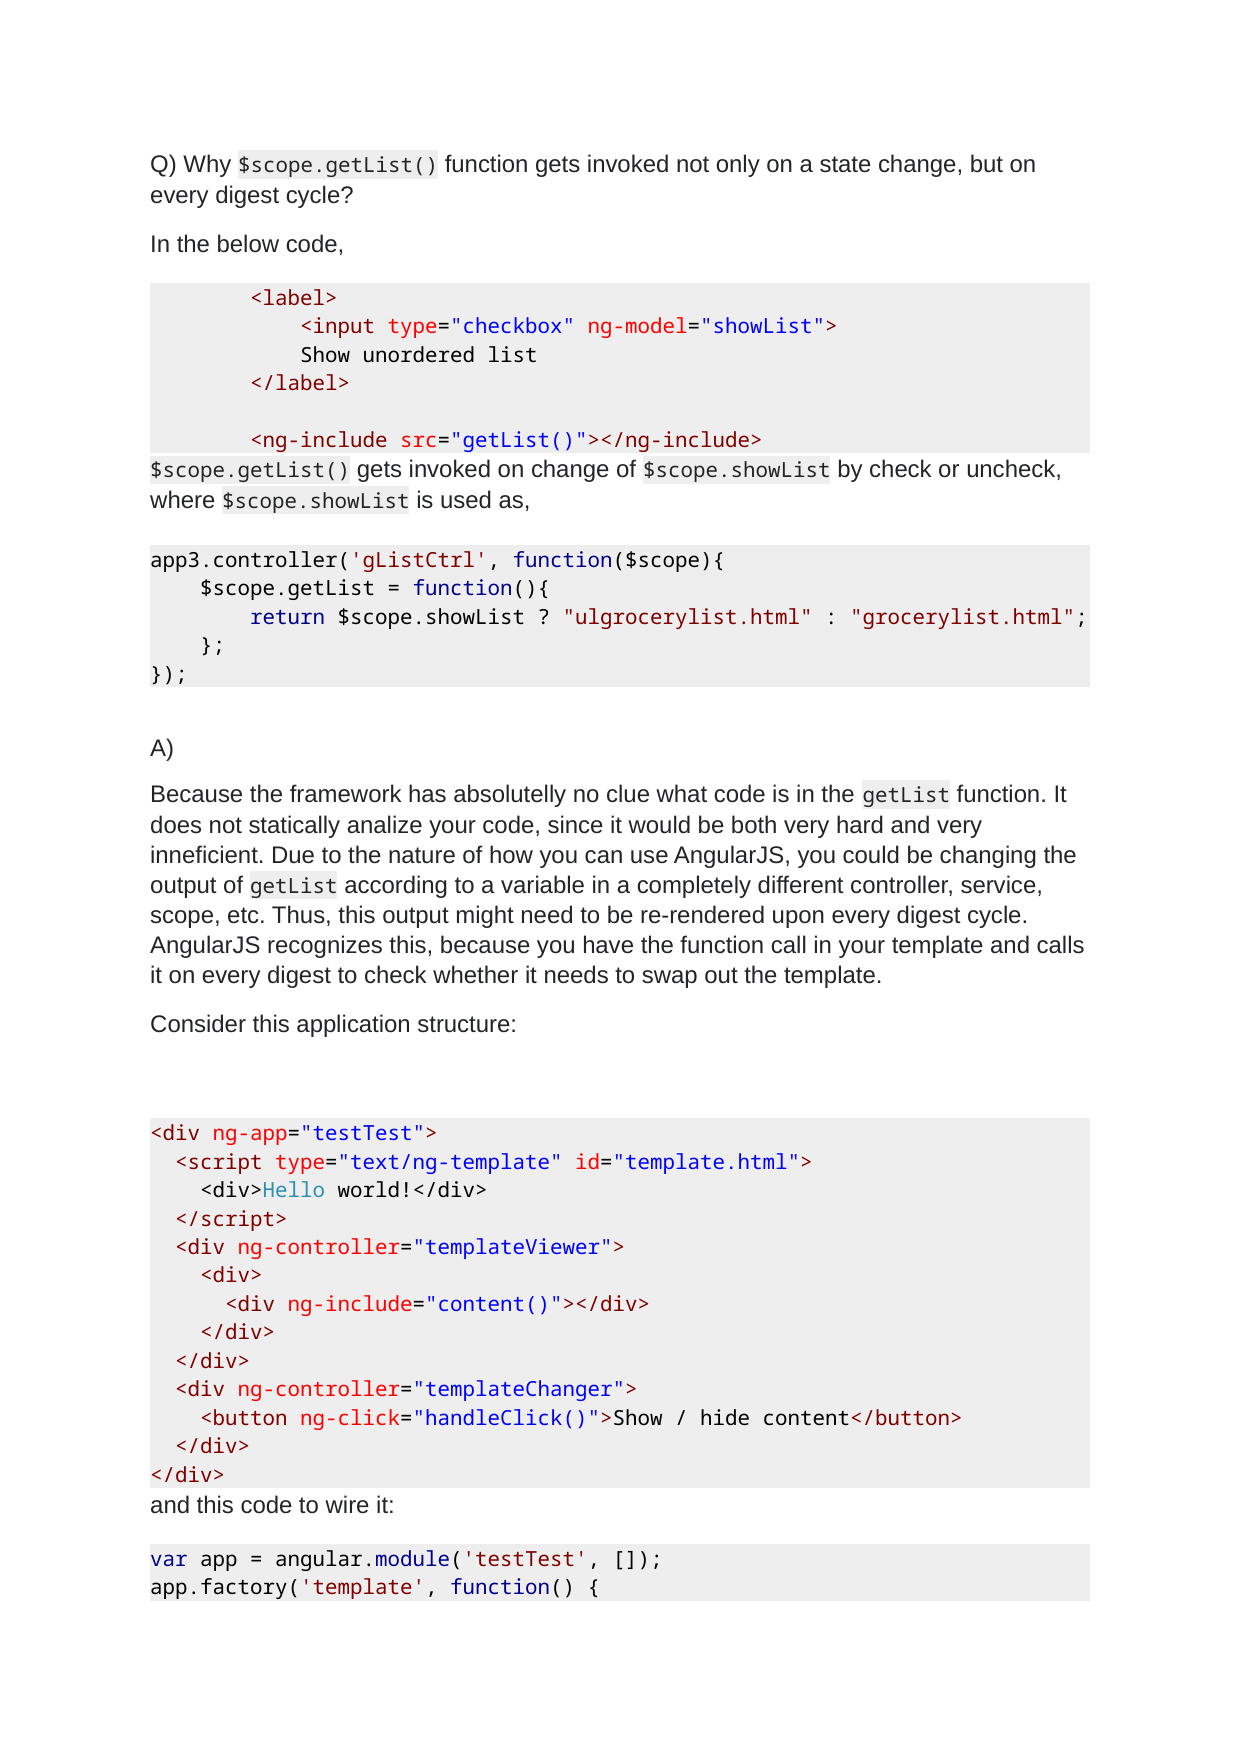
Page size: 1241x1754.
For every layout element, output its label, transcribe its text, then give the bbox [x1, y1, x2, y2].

text </div> [150, 1317, 1090, 1346]
text </div> [150, 1431, 1090, 1460]
text <div ng-app="testTest"> [150, 1118, 1090, 1147]
text Consider this application structure: [150, 1007, 1090, 1038]
text A) [150, 734, 1090, 761]
text <div ng-controller="templateViewer"> [150, 1232, 1090, 1261]
text <div> [150, 1261, 1090, 1289]
text </label> [150, 368, 1090, 397]
text <label> [150, 283, 1090, 311]
text </script> [150, 1204, 1090, 1232]
text <script type="text/ng-template" id="template.html"> [150, 1147, 1090, 1175]
text <input type="checkbox" ng-model="showList"> [150, 311, 1090, 340]
text and this code to wire it: [150, 1488, 1090, 1519]
text var app = angular.module('testTest', []); [150, 1544, 1090, 1572]
text app.factory('template', function() { [150, 1572, 1090, 1601]
text }; [150, 630, 1090, 659]
text return $scope.showList ? "ulgrocerylist.html" : "grocerylist.html"; [150, 602, 1090, 630]
text $scope.getList() gets invoked on change of $scope.showList by check or uncheck, where $scope.showList is used as, [150, 453, 1090, 514]
text <button ng-click="handleClick()">Show / hide content</button> [150, 1403, 1090, 1431]
text <div>Hello world!</div> [150, 1175, 1090, 1204]
text Q) Why $scope.getList() function gets invoked not only on a state change, but on every digest cycle? [150, 150, 1090, 208]
text app3.controller('gListCtrl', function($scope){ [150, 545, 1090, 573]
text <ng-include src="getList()"></ng-include> [150, 425, 1090, 453]
text Because the framework has absolutelly no clue what code is in the getList function. It does not statically analize your code, since it would be both very hard and very inneficient. Due to the nature of how you can use AngularJS, you could be changing the output of getList according to a variable in a completely different controller, service, scope, etc. Thus, this output might need to be re-rendered upon every digest cycle. AngularJS recognizes this, because you have the function call in your template and calls it on every digest to check whether it needs to swap out the template. [150, 780, 1090, 988]
text Show unordered list [150, 340, 1090, 368]
text $scope.getList = function(){ [150, 573, 1090, 602]
text <div ng-controller="templateChanger"> [150, 1374, 1090, 1403]
text }); [150, 659, 1090, 687]
text </div> [150, 1346, 1090, 1374]
text </div> [150, 1460, 1090, 1488]
text <div ng-include="content()"></div> [150, 1289, 1090, 1317]
text In the below code, [150, 227, 1090, 258]
